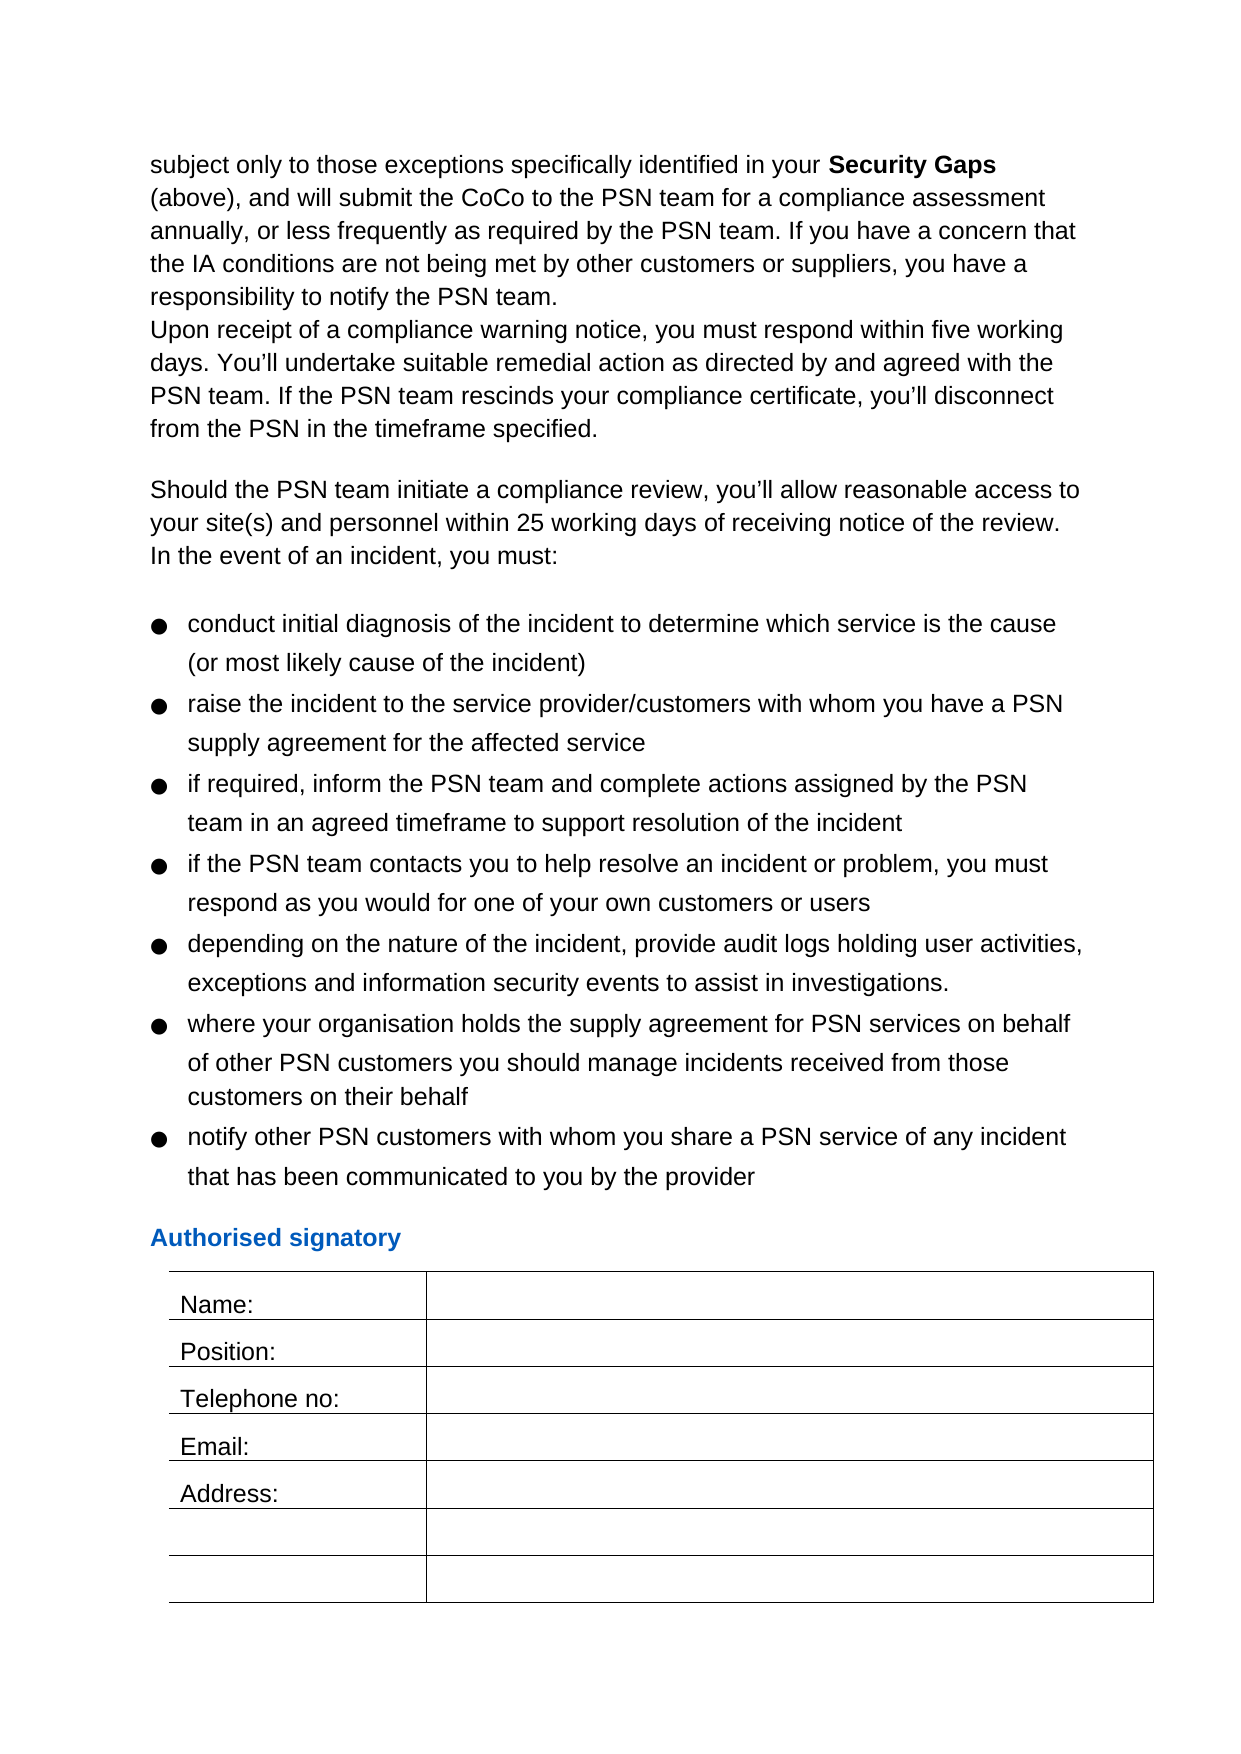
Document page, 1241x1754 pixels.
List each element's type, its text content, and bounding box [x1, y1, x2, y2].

text Should the PSN team initiate a compliance review, you’ll allow reasonable access to your site(s) and personnel within 25 working days of receiving notice of the review. [150, 475, 1090, 537]
table_cell [169, 1556, 426, 1602]
list if required, inform the PSN team and complete actions assigned by the PSN team in an agreed timeframe to support resolution of the incident [150, 761, 1090, 837]
table_cell [427, 1556, 1153, 1602]
text In the event of an incident, you must: [150, 541, 1090, 569]
table_cell [427, 1320, 1153, 1366]
table_header [427, 1272, 1153, 1318]
table_cell Address: [169, 1461, 426, 1508]
table_cell Position: [169, 1320, 426, 1366]
list raise the incident to the service provider/customers with whom you have a PSN supply agreement for the affected service [150, 681, 1090, 757]
list depending on the nature of the incident, provide audit logs holding user activities, exceptions and information security events to assist in investigations. [150, 921, 1090, 997]
list conduct initial diagnosis of the incident to determine which service is the cause (or most likely cause of the incident) [150, 601, 1090, 677]
text Upon receipt of a compliance warning notice, you must respond within five working days. You’ll undertake suitable remedial action as directed by and agreed with the PSN team. If the PSN team rescinds your compliance certificate, you’ll disconnect from the PSN in the timeframe specified. [150, 315, 1090, 443]
table_cell [427, 1414, 1153, 1460]
table_header Name: [169, 1272, 426, 1318]
table_cell Telephone no: [169, 1367, 426, 1413]
table_cell [427, 1461, 1153, 1508]
list if the PSN team contacts you to help resolve an incident or problem, you must respond as you would for one of your own customers or users [150, 841, 1090, 917]
text Authorised signatory [150, 1223, 1090, 1252]
table_cell [169, 1509, 426, 1555]
table_cell Email: [169, 1414, 426, 1460]
table_cell [427, 1509, 1153, 1555]
list notify other PSN customers with whom you share a PSN service of any incident that has been communicated to you by the provider [150, 1114, 1090, 1190]
table_cell [427, 1367, 1153, 1413]
list where your organisation holds the supply agreement for PSN services on behalf of other PSN customers you should manage incidents received from those customers on their behalf [150, 1001, 1090, 1110]
text subject only to those exceptions specifically identified in your Security Gaps (above), and will submit the CoCo to the PSN team for a compliance assessment annually, or less frequently as required by the PSN team. If you have a concern that the IA conditions are not being met by other customers or suppliers, you have a responsibility to notify the PSN team. [150, 150, 1090, 311]
